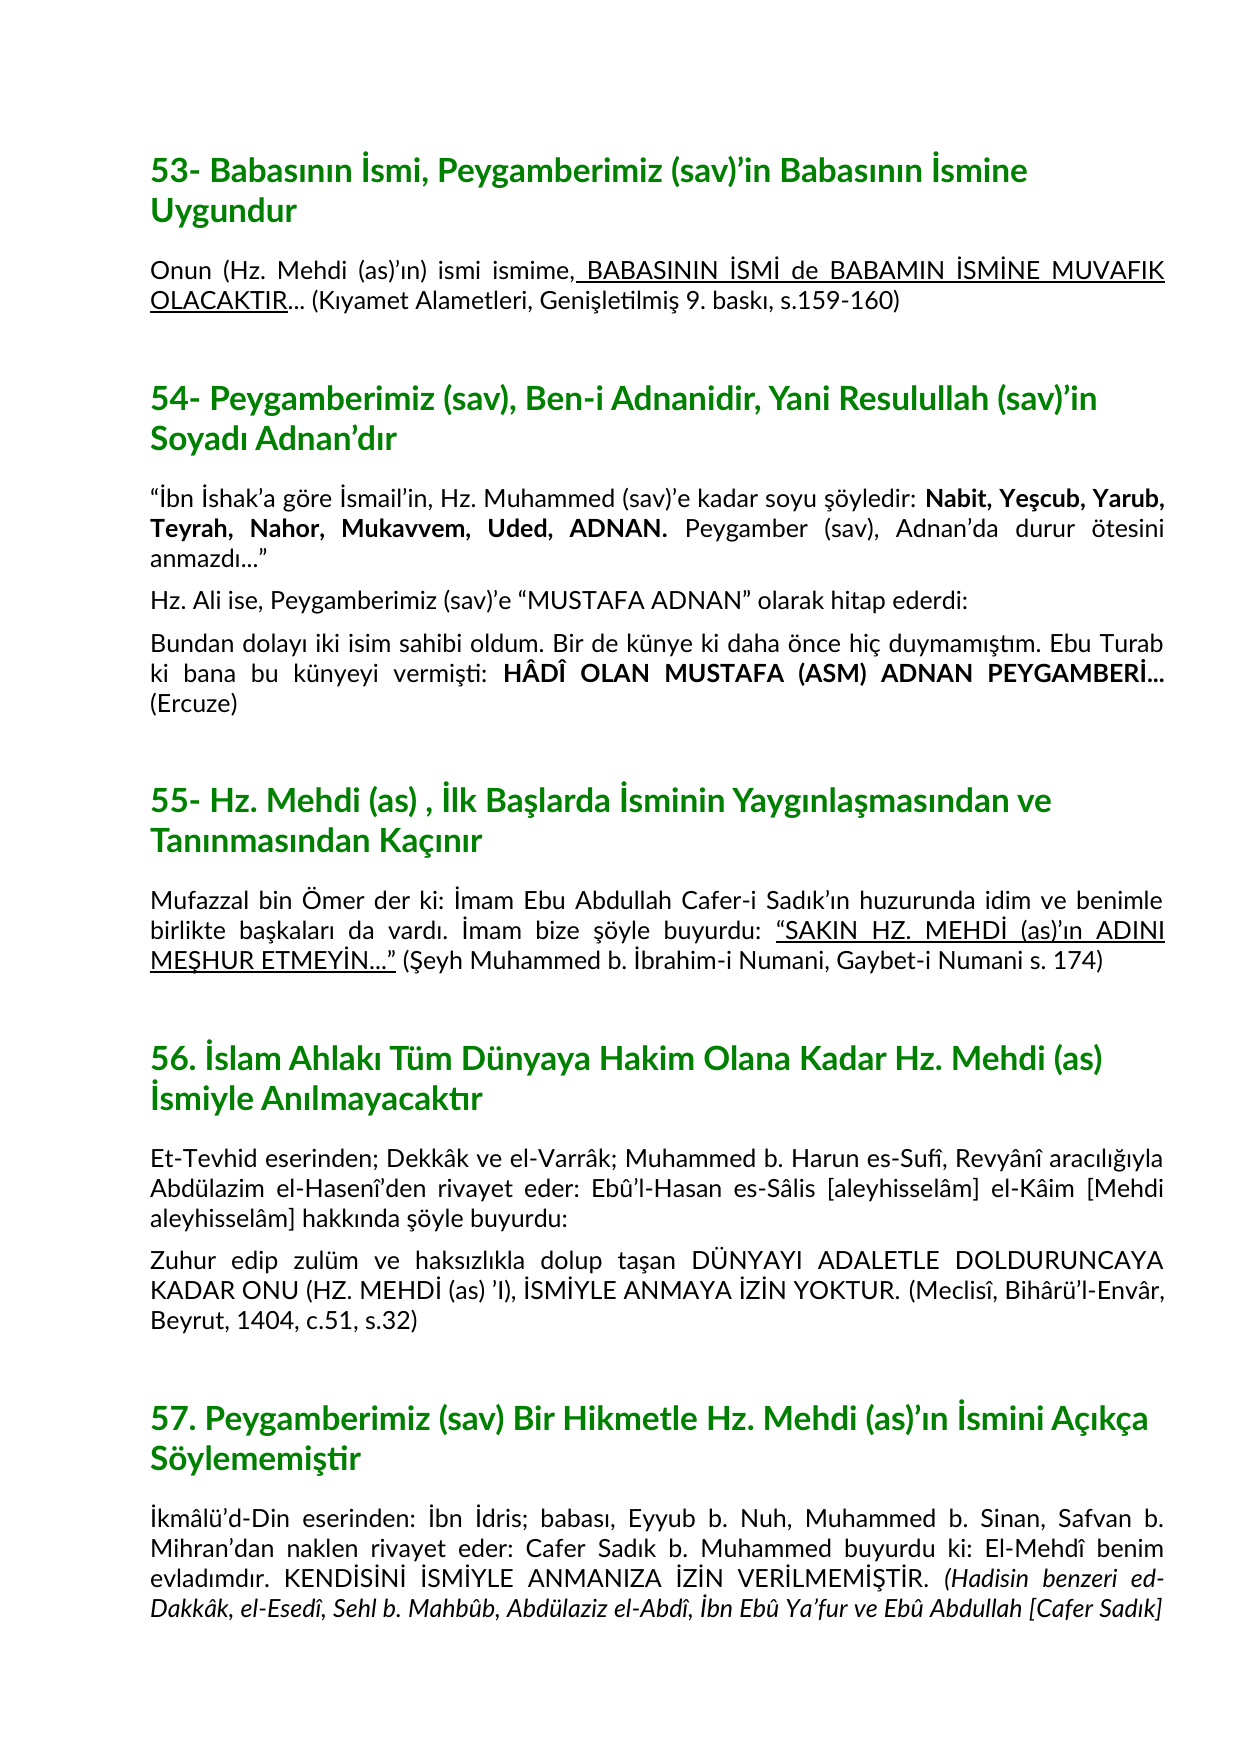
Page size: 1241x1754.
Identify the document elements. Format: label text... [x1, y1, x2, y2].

text Et-Tevhid eserinden; Dekkâk ve el-Varrâk; Muhammed b. Harun es-Sufî, Revyânî aracılığıyla Abdülazim el-Hasenî’den rivayet eder: Ebû’l-Hasan es-Sâlis [aleyhisselâm] el-Kâim [Mehdi aleyhisselâm] hakkında şöyle buyurdu: [150, 1142, 1165, 1232]
text “İbn İshak’a göre İsmail’in, Hz. Muhammed (sav)’e kadar soyu şöyledir: Nabit, Yeşcub, Yarub, Teyrah, Nahor, Mukavvem, Uded, ADNAN. Peygamber (sav), Adnan’da durur ötesini anmazdı...” [150, 482, 1165, 572]
subtitle 56. İslam Ahlakı Tüm Dünyaya Hakim Olana Kadar Hz. Mehdi (as) İsmiyle Anılmayacaktır [150, 1037, 1165, 1117]
text Mufazzal bin Ömer der ki: İmam Ebu Abdullah Cafer-i Sadık’ın huzurunda idim ve benimle birlikte başkaları da vardı. İmam bize şöyle buyurdu: “SAKIN HZ. MEHDİ (as)’ın ADINI MEŞHUR ETMEYİN...” (Şeyh Muhammed b. İbrahim-i Numani, Gaybet-i Numani s. 174) [150, 885, 1165, 975]
text Hz. Ali ise, Peygamberimiz (sav)’e “MUSTAFA ADNAN” olarak hitap ederdi: [150, 585, 1165, 615]
text Bundan dolayı iki isim sahibi oldum. Bir de künye ki daha önce hiç duymamıştım. Ebu Turab ki bana bu künyeyi vermişti: HÂDÎ OLAN MUSTAFA (ASM) ADNAN PEYGAMBERİ... (Ercuze) [150, 627, 1165, 717]
subtitle 53- Babasının İsmi, Peygamberimiz (sav)’in Babasının İsmine Uygundur [150, 150, 1165, 230]
text İkmâlü’d-Din eserinden: İbn İdris; babası, Eyyub b. Nuh, Muhammed b. Sinan, Safvan b. Mihran’dan naklen rivayet eder: Cafer Sadık b. Muhammed buyurdu ki: El-Mehdî benim evladımdır. KENDİSİNİ İSMİYLE ANMANIZA İZİN VERİLMEMİŞTİR. (Hadisin benzeri ed-Dakkâk, el-Esedî, Sehl b. Mahbûb, Abdülaziz el-Abdî, İbn Ebû Ya’fur ve Ebû Abdullah [Cafer Sadık] [150, 1502, 1165, 1622]
text Onun (Hz. Mehdi (as)’ın) ismi ismime, BABASININ İSMİ de BABAMIN İSMİNE MUVAFIK OLACAKTIR... (Kıyamet Alametleri, Genişletilmiş 9. baskı, s.159-160) [150, 255, 1165, 315]
subtitle 57. Peygamberimiz (sav) Bir Hikmetle Hz. Mehdi (as)’ın İsmini Açıkça Söylememiştir [150, 1397, 1165, 1477]
subtitle 55- Hz. Mehdi (as) , İlk Başlarda İsminin Yaygınlaşmasından ve Tanınmasından Kaçınır [150, 780, 1165, 860]
text Zuhur edip zulüm ve haksızlıkla dolup taşan DÜNYAYI ADALETLE DOLDURUNCAYA KADAR ONU (HZ. MEHDİ (as) ’I), İSMİYLE ANMAYA İZİN YOKTUR. (Meclisî, Bihârü’l-Envâr, Beyrut, 1404, c.51, s.32) [150, 1245, 1165, 1335]
subtitle 54- Peygamberimiz (sav), Ben-i Adnanidir, Yani Resulullah (sav)’in Soyadı Adnan’dır [150, 377, 1165, 457]
